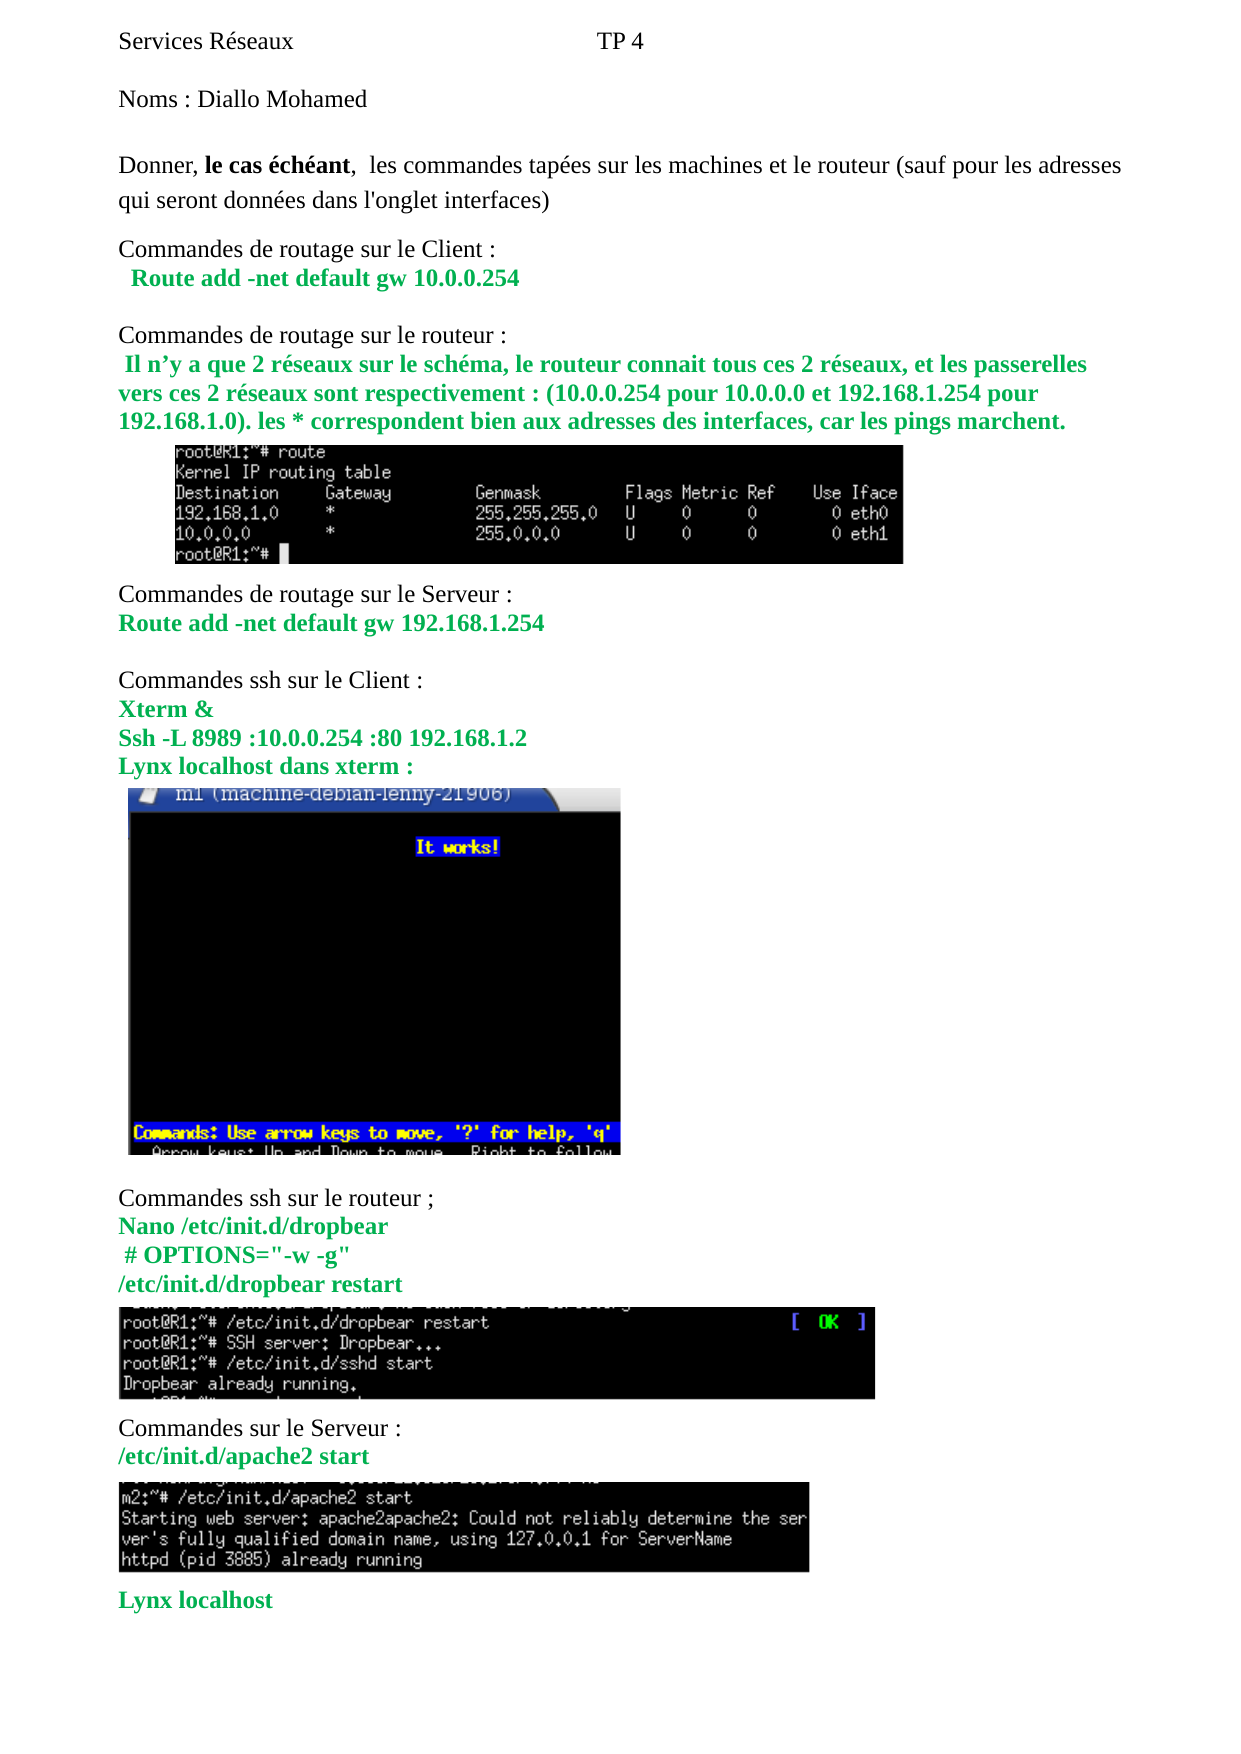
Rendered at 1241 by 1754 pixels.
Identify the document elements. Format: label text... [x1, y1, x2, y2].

text Xterm & [118, 694, 1122, 723]
text # OPTIONS="-w -g" [118, 1240, 1122, 1269]
text Ssh -L 8989 :10.0.0.254 :80 192.168.1.2 [118, 723, 1122, 751]
text Lynx localhost dans xterm : [118, 751, 1122, 780]
text Lynx localhost [118, 1585, 1122, 1614]
text Commandes ssh sur le Client : [118, 665, 1122, 694]
text Commandes de routage sur le Serveur : [118, 579, 1122, 608]
text Il n’y a que 2 réseaux sur le schéma, le routeur connait tous ces 2 réseaux, et les passerelles vers ces 2 réseaux sont respectivement : (10.0.0.254 pour 10.0.0.0 et 192.168.1.254 pour 192.168.1.0). les * correspondent bien aux adresses des interfaces, car les pings marchent. [118, 349, 1122, 435]
text Commandes de routage sur le Client : [118, 234, 1122, 263]
text Nano /etc/init.d/dropbear [118, 1211, 1122, 1240]
text Donner, le cas échéant, les commandes tapées sur les machines et le routeur (sauf pour les adresses qui seront données dans l'onglet interfaces) [118, 150, 1122, 214]
text /etc/init.d/apache2 start [118, 1441, 1122, 1470]
text Commandes de routage sur le routeur : [118, 320, 1122, 349]
text Commandes ssh sur le routeur ; [118, 1183, 1122, 1211]
text Route add -net default gw 192.168.1.254 [118, 608, 1122, 636]
text /etc/init.d/dropbear restart [118, 1269, 1122, 1298]
text Route add -net default gw 10.0.0.254 [118, 263, 1122, 291]
text Commandes sur le Serveur : [118, 1413, 1122, 1441]
